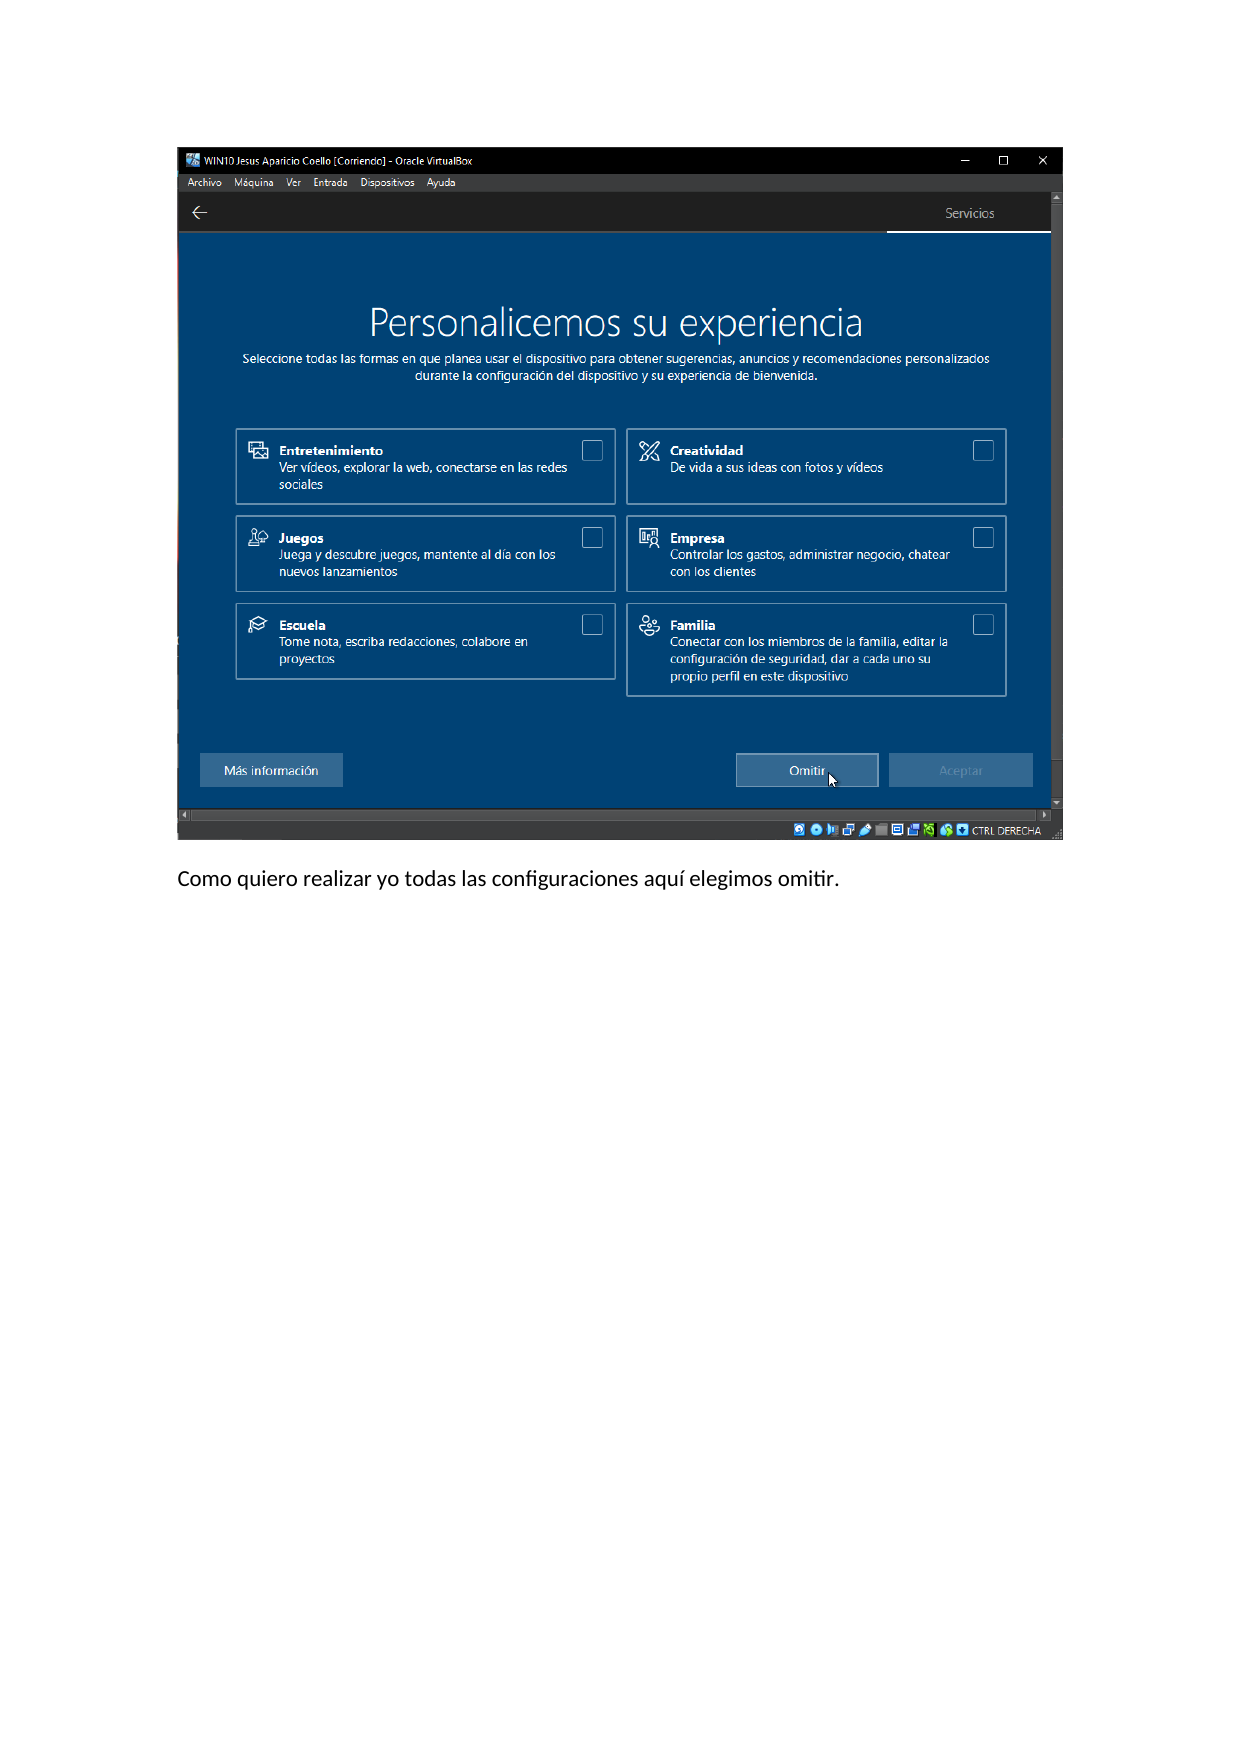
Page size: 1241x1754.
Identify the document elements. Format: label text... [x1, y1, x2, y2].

picture [177, 147, 1063, 840]
text Como quiero realizar yo todas las configuraciones aquí elegimos omitir. [177, 864, 1063, 892]
